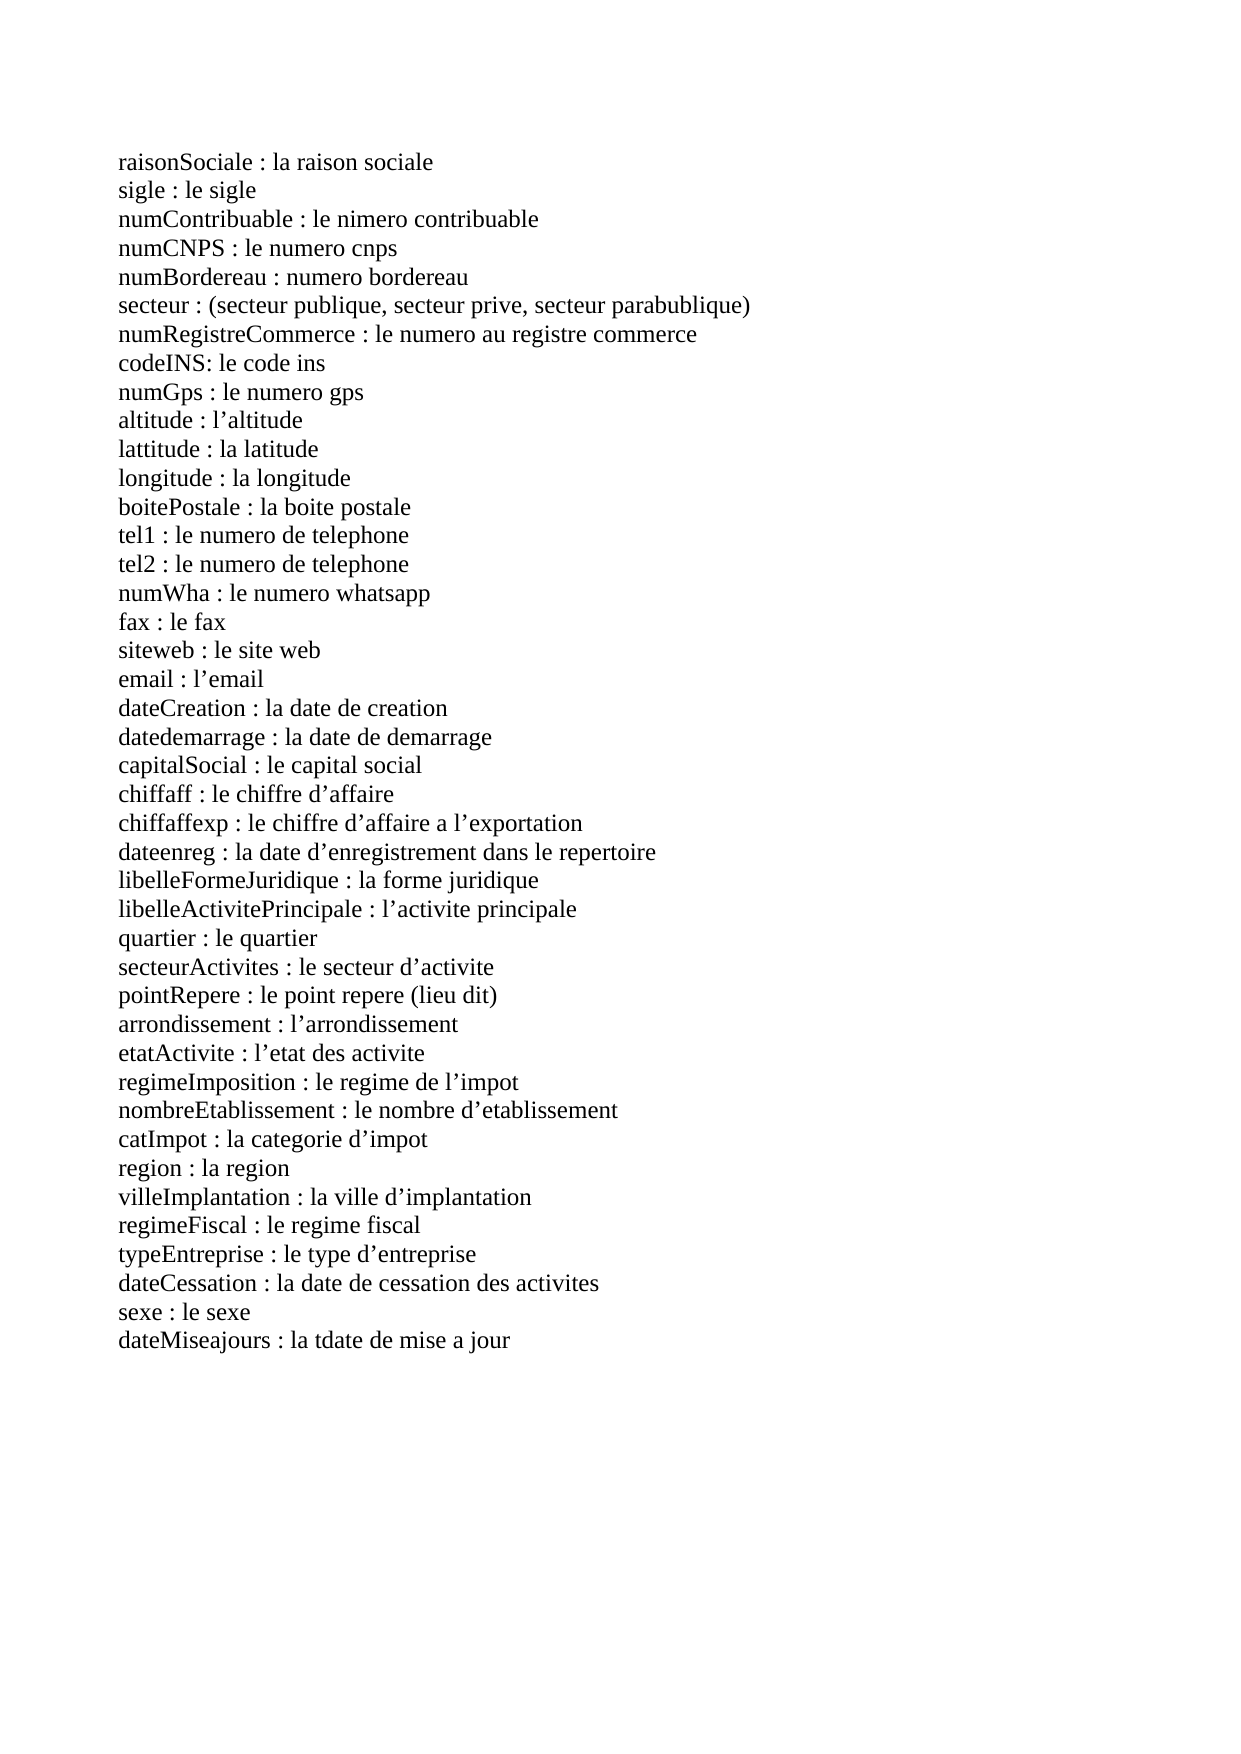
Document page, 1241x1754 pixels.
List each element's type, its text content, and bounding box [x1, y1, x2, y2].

text capitalSocial : le capital social [118, 751, 1122, 779]
text dateCreation : la date de creation [118, 693, 1122, 722]
text numGps : le numero gps [118, 377, 1122, 406]
text raisonSociale : la raison sociale [118, 147, 1122, 176]
text boitePostale : la boite postale [118, 492, 1122, 521]
text villeImplantation : la ville d’implantation [118, 1182, 1122, 1211]
text regimeImposition : le regime de l’impot [118, 1067, 1122, 1096]
text altitude : l’altitude [118, 406, 1122, 434]
text numCNPS : le numero cnps [118, 233, 1122, 262]
text typeEntreprise : le type d’entreprise [118, 1239, 1122, 1268]
text nombreEtablissement : le nombre d’etablissement [118, 1096, 1122, 1124]
text dateCessation : la date de cessation des activites [118, 1268, 1122, 1297]
text chiffaffexp : le chiffre d’affaire a l’exportation [118, 808, 1122, 837]
text region : la region [118, 1153, 1122, 1182]
text numWha : le numero whatsapp [118, 578, 1122, 607]
text sexe : le sexe [118, 1297, 1122, 1326]
text chiffaff : le chiffre d’affaire [118, 779, 1122, 808]
text arrondissement : l’arrondissement [118, 1009, 1122, 1038]
text fax : le fax [118, 607, 1122, 636]
text catImpot : la categorie d’impot [118, 1124, 1122, 1153]
text secteur : (secteur publique, secteur prive, secteur parabublique) [118, 291, 1122, 319]
text numRegistreCommerce : le numero au registre commerce [118, 319, 1122, 348]
text dateenreg : la date d’enregistrement dans le repertoire [118, 837, 1122, 866]
text pointRepere : le point repere (lieu dit) [118, 981, 1122, 1009]
text quartier : le quartier [118, 923, 1122, 952]
text numBordereau : numero bordereau [118, 262, 1122, 291]
text etatActivite : l’etat des activite [118, 1038, 1122, 1067]
text secteurActivites : le secteur d’activite [118, 952, 1122, 981]
text dateMiseajours : la tdate de mise a jour [118, 1326, 1122, 1354]
text siteweb : le site web [118, 636, 1122, 664]
text codeINS: le code ins [118, 348, 1122, 377]
text numContribuable : le nimero contribuable [118, 204, 1122, 233]
text datedemarrage : la date de demarrage [118, 722, 1122, 751]
text tel2 : le numero de telephone [118, 549, 1122, 578]
text libelleFormeJuridique : la forme juridique [118, 866, 1122, 894]
text lattitude : la latitude [118, 434, 1122, 463]
text libelleActivitePrincipale : l’activite principale [118, 894, 1122, 923]
text email : l’email [118, 664, 1122, 693]
text longitude : la longitude [118, 463, 1122, 492]
text regimeFiscal : le regime fiscal [118, 1211, 1122, 1239]
text tel1 : le numero de telephone [118, 521, 1122, 549]
text sigle : le sigle [118, 176, 1122, 204]
